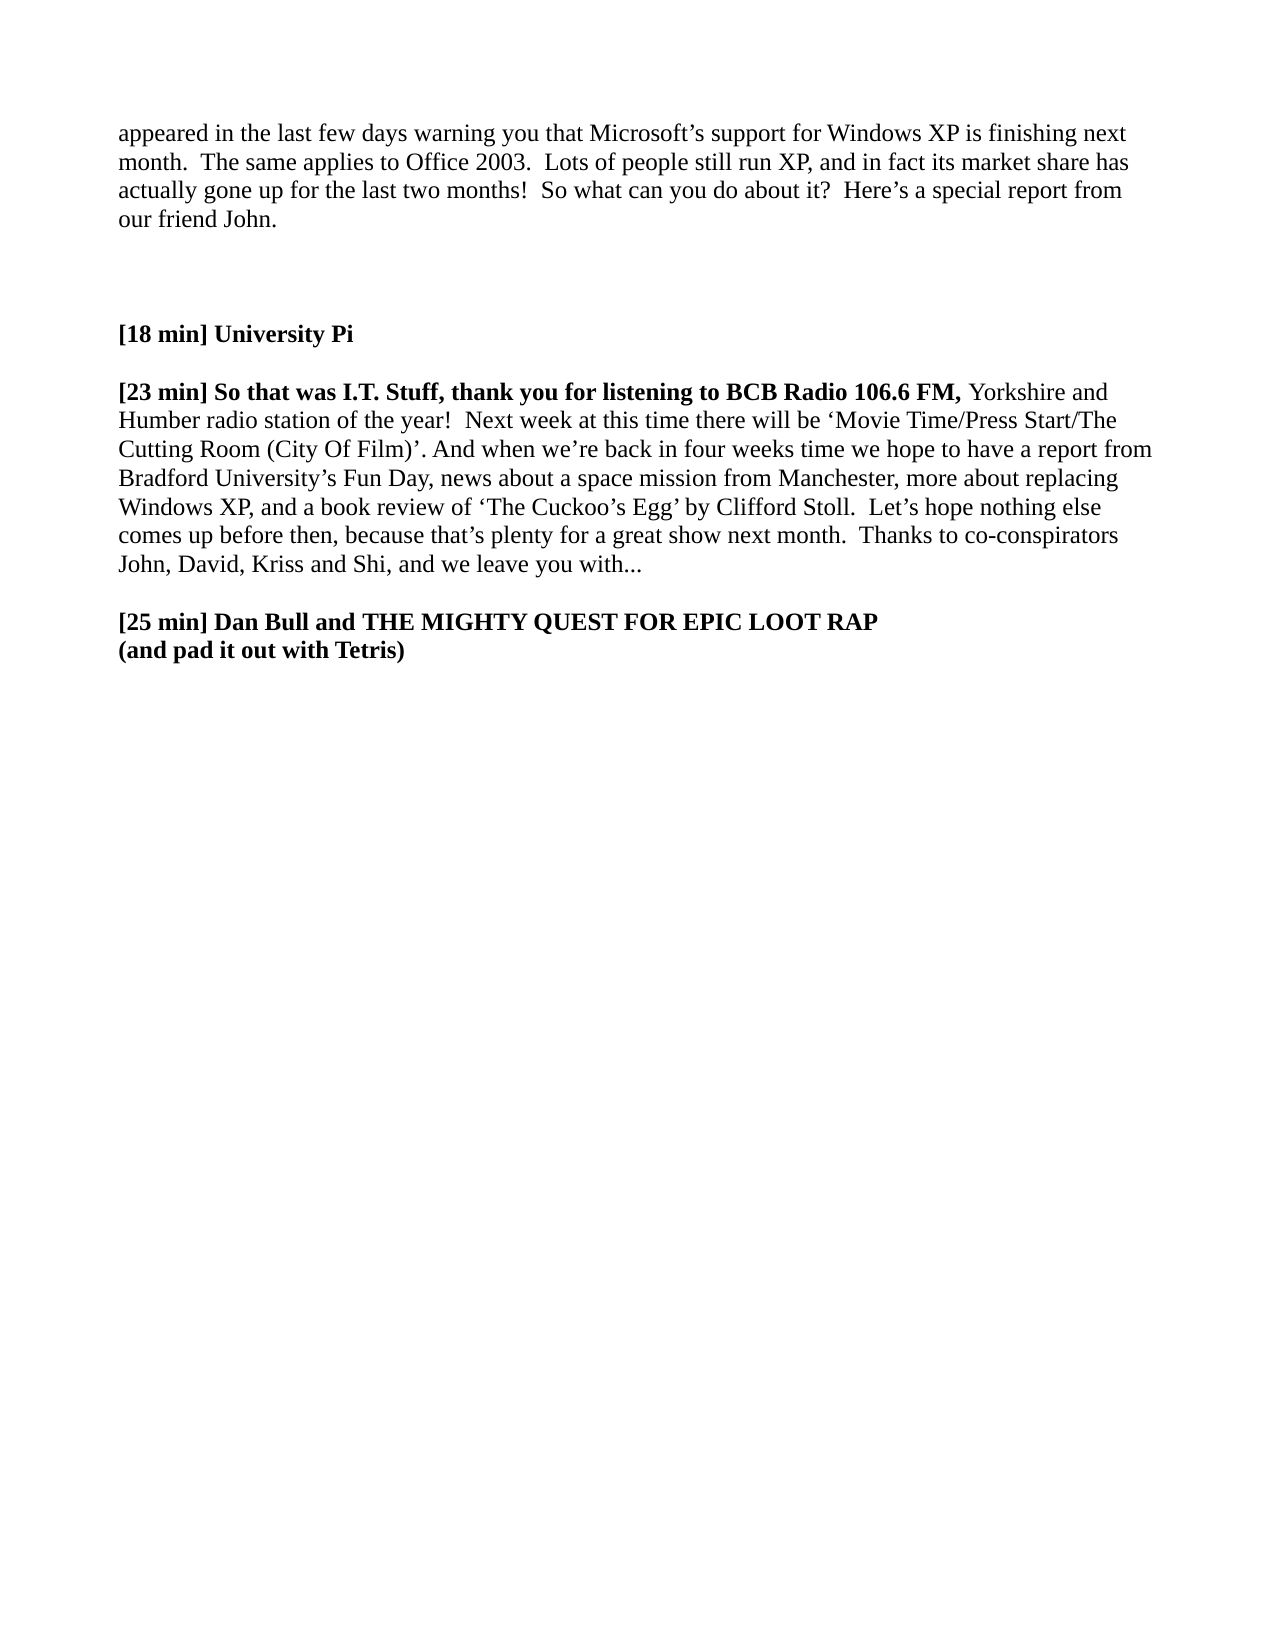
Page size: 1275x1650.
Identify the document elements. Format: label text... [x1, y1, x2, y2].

text [25 min] Dan Bull and THE MIGHTY QUEST FOR EPIC LOOT RAP [118, 607, 1157, 636]
text appeared in the last few days warning you that Microsoft’s support for Windows XP is finishing next month. The same applies to Office 2003. Lots of people still run XP, and in fact its market share has actually gone up for the last two months! So what can you do about it? Here’s a special report from our friend John. [118, 118, 1157, 233]
text [23 min] So that was I.T. Stuff, thank you for listening to BCB Radio 106.6 FM, Yorkshire and Humber radio station of the year! Next week at this time there will be ‘Movie Time/Press Start/The Cutting Room (City Of Film)’. And when we’re back in four weeks time we hope to have a report from Bradford University’s Fun Day, news about a space mission from Manchester, more about replacing Windows XP, and a book review of ‘The Cuckoo’s Egg’ by Clifford Stoll. Let’s hope nothing else comes up before then, because that’s plenty for a great show next month. Thanks to co-conspirators John, David, Kriss and Shi, and we leave you with... [118, 377, 1157, 578]
text (and pad it out with Tetris) [118, 636, 1157, 664]
text [18 min] University Pi [118, 319, 1157, 348]
